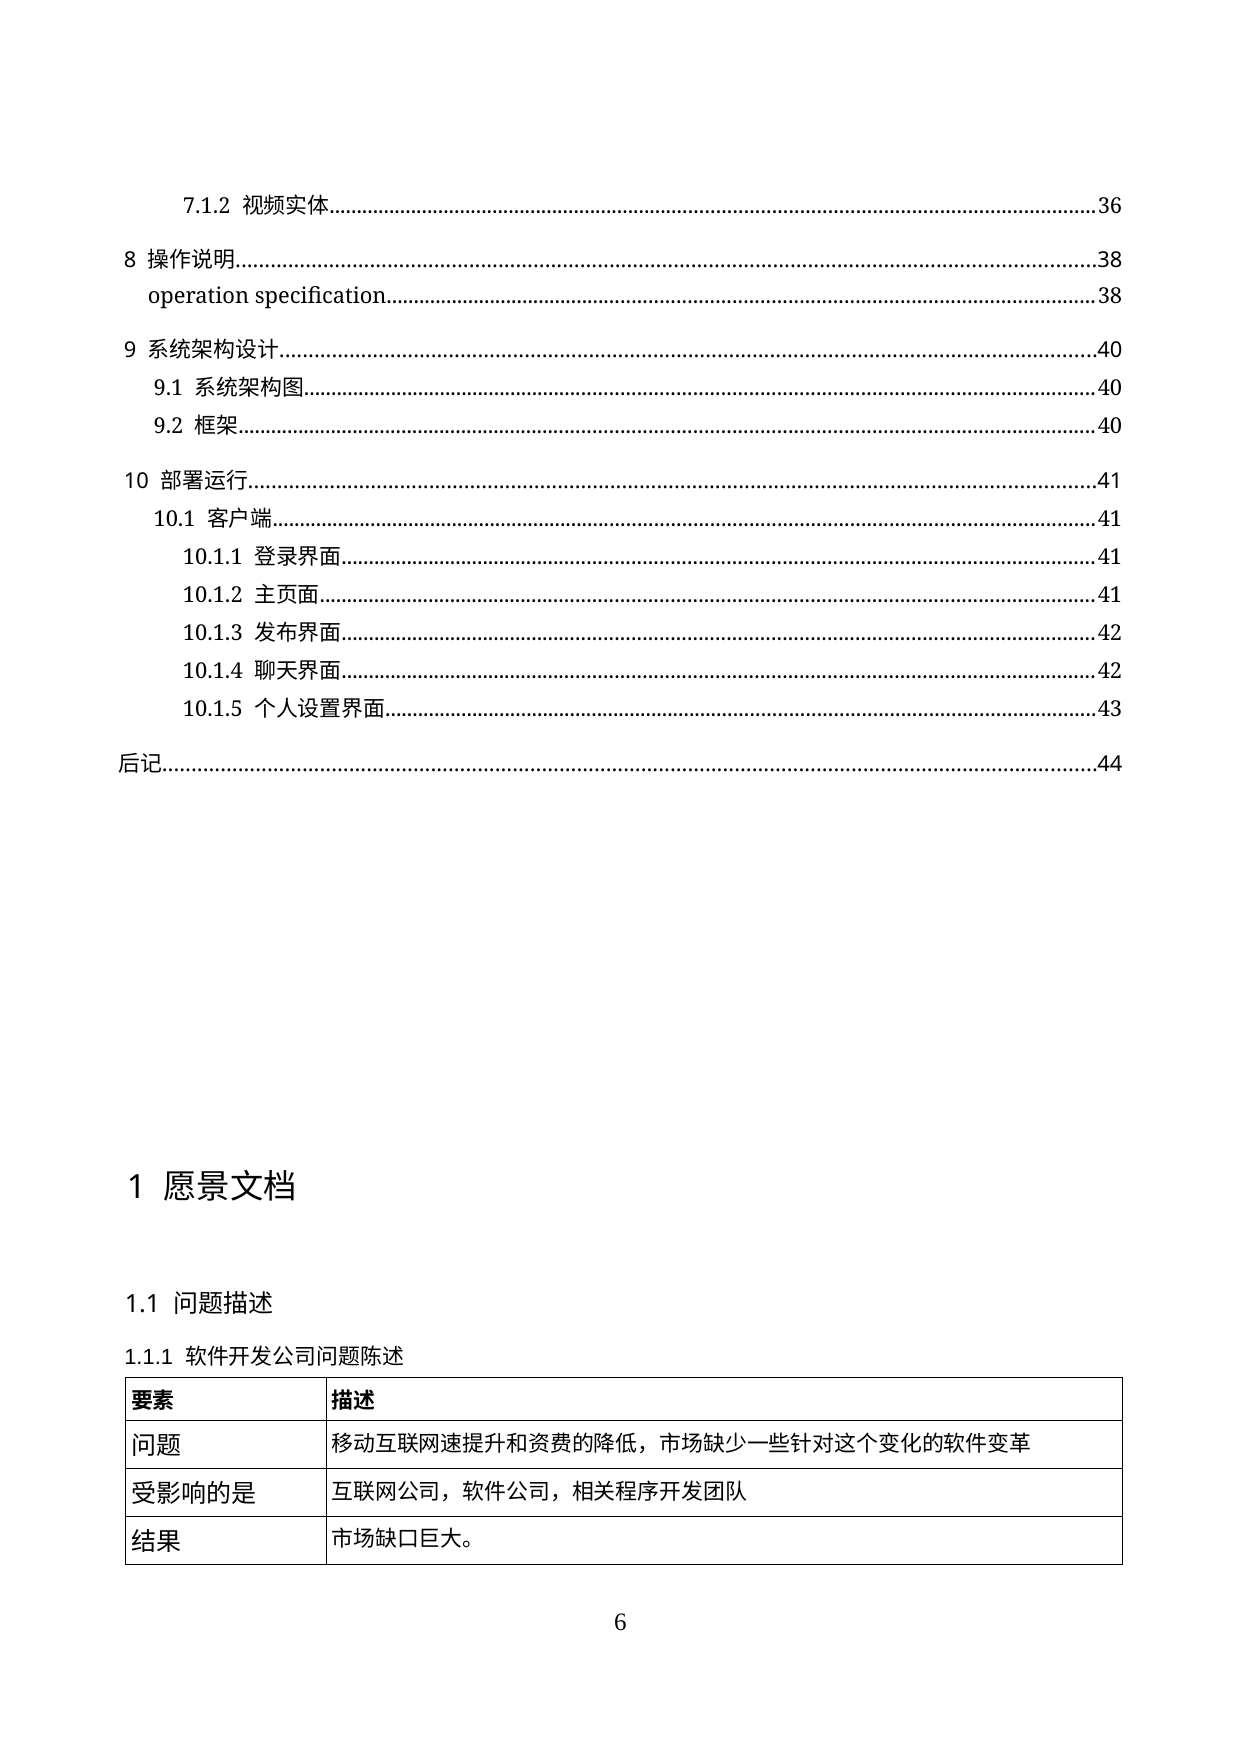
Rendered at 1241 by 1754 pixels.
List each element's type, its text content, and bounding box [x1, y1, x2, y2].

table_cell 结果 [126, 1517, 326, 1563]
text 10.1 客户端 41 [148, 501, 1122, 533]
text operation specification 38 [148, 280, 1122, 310]
text 9.2 框架 40 [148, 408, 1122, 440]
text 10.1.4 聊天界面 42 [177, 653, 1122, 685]
subtitle 软件开发公司问题陈述 [118, 1339, 1122, 1371]
table_cell 市场缺口巨大。 [327, 1517, 1122, 1563]
text 后记 44 [118, 746, 1122, 778]
table_cell 受影响的是 [126, 1469, 326, 1516]
table_header 描述 [327, 1378, 1122, 1420]
text 10 部署运行 41 [118, 463, 1122, 494]
table_cell 移动互联网速提升和资费的降低，市场缺少一些针对这个变化的软件变革 [327, 1421, 1122, 1468]
table_cell 问题 [126, 1421, 326, 1468]
table_cell 互联网公司，软件公司，相关程序开发团队 [327, 1469, 1122, 1516]
text 10.1.2 主页面 41 [177, 577, 1122, 609]
table_header 要素 [126, 1378, 326, 1420]
text 10.1.3 发布界面 42 [177, 615, 1122, 647]
text 10.1.5 个人设置界面 43 [177, 691, 1122, 723]
subtitle 愿景文档 [118, 1159, 1122, 1208]
text 10.1.1 登录界面 41 [177, 539, 1122, 571]
subtitle 问题描述 [118, 1284, 1122, 1320]
text 8 操作说明 38 [118, 242, 1122, 274]
text 9.1 系统架构图 40 [148, 370, 1122, 402]
text 7.1.2 视频实体 36 [177, 188, 1122, 219]
text 9 系统架构设计 40 [118, 332, 1122, 364]
